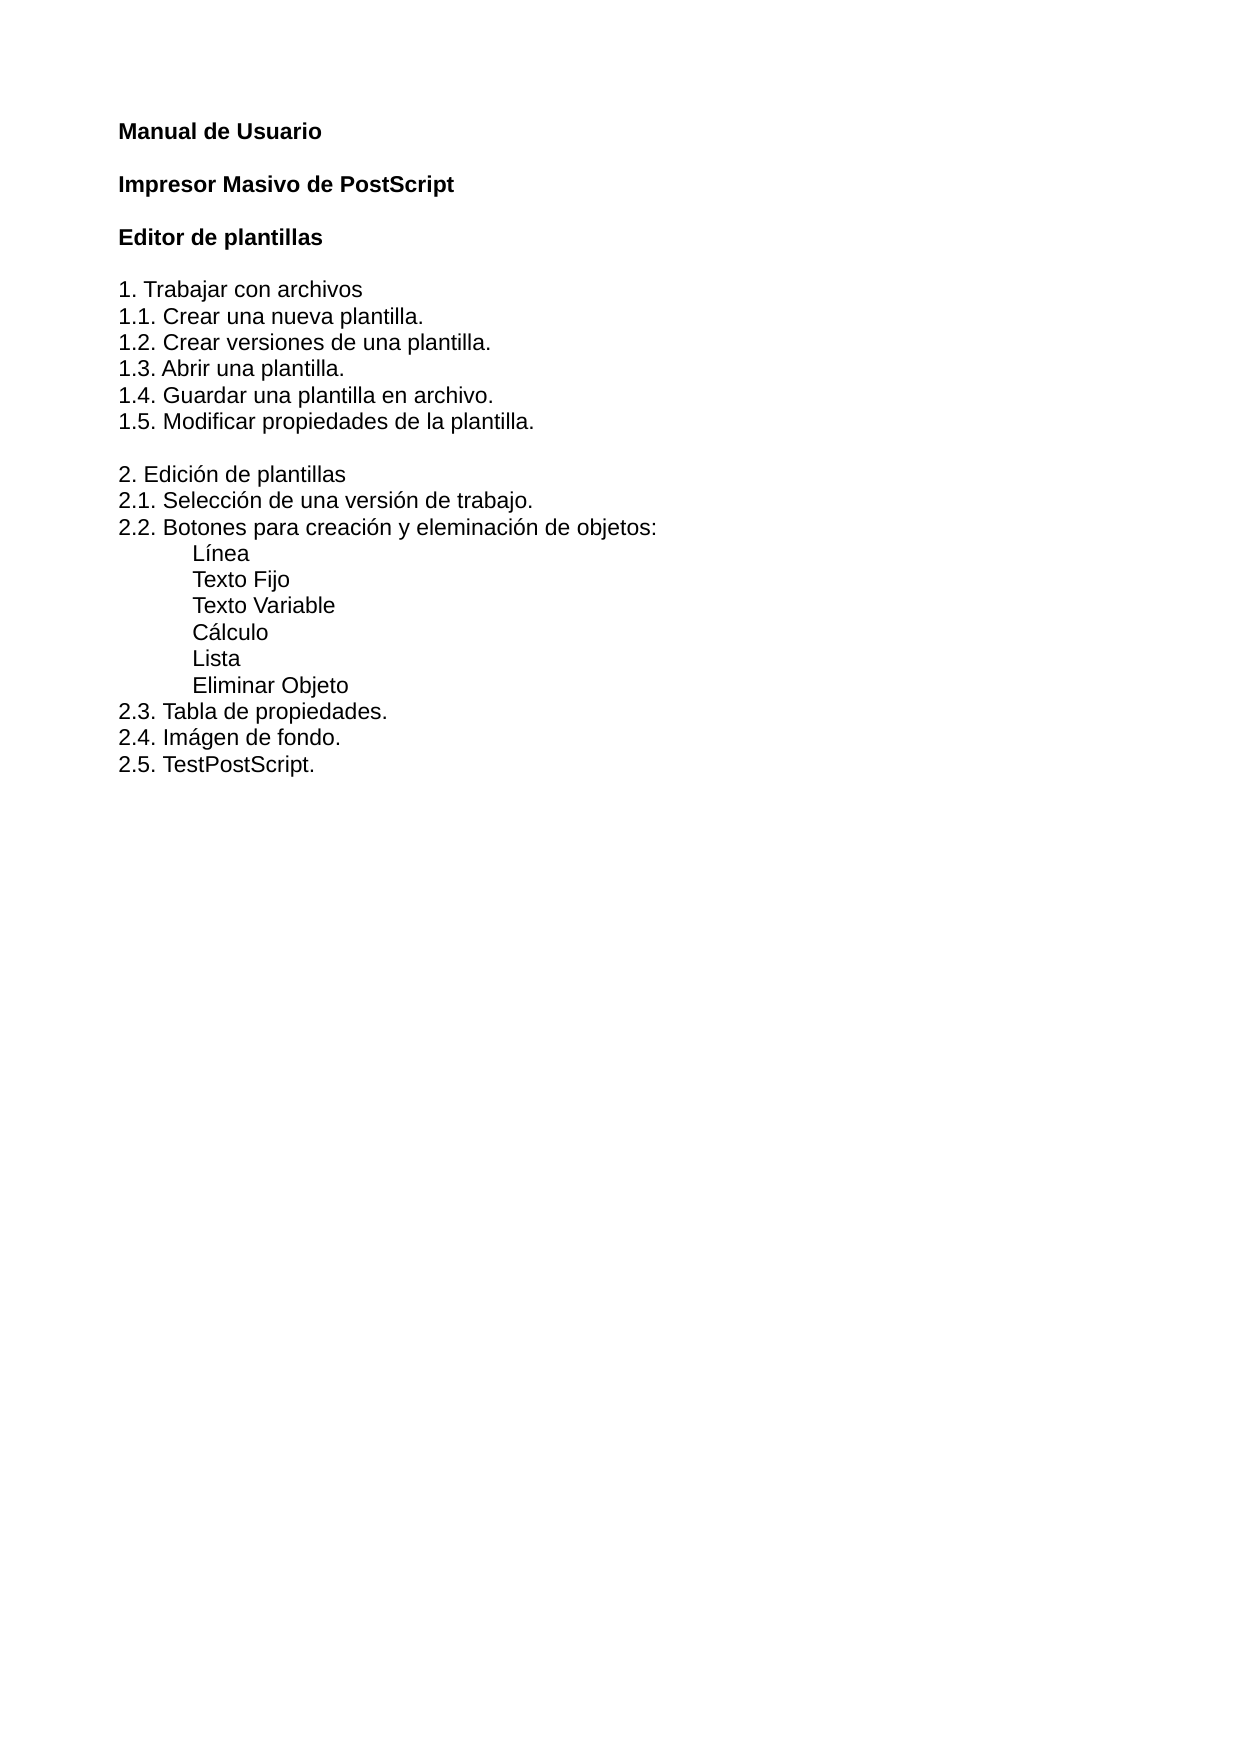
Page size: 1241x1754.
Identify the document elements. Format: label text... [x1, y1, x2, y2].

text Eliminar Objeto [118, 672, 1122, 698]
text Texto Fijo [118, 566, 1122, 592]
text Lista [118, 645, 1122, 672]
text 1.4. Guardar una plantilla en archivo. [118, 382, 1122, 408]
subtitle Manual de Usuario [118, 118, 1122, 144]
text 2.3. Tabla de propiedades. [118, 698, 1122, 724]
text 1.3. Abrir una plantilla. [118, 355, 1122, 382]
text Editor de plantillas [118, 223, 1122, 250]
text 2.1. Selección de una versión de trabajo. [118, 487, 1122, 513]
list 1. Trabajar con archivos [118, 276, 1122, 303]
text 1.2. Crear versiones de una plantilla. [118, 329, 1122, 355]
text 2.5. TestPostScript. [118, 751, 1122, 777]
text 1.5. Modificar propiedades de la plantilla. [118, 408, 1122, 434]
text 2.4. Imágen de fondo. [118, 724, 1122, 751]
text Impresor Masivo de PostScript [118, 171, 1122, 197]
text 2.2. Botones para creación y eleminación de objetos: [118, 513, 1122, 540]
text Línea [118, 540, 1122, 566]
list 1.1. Crear una nueva plantilla. [118, 303, 1122, 329]
text Cálculo [118, 619, 1122, 645]
text 2. Edición de plantillas [118, 461, 1122, 487]
text Texto Variable [118, 592, 1122, 619]
